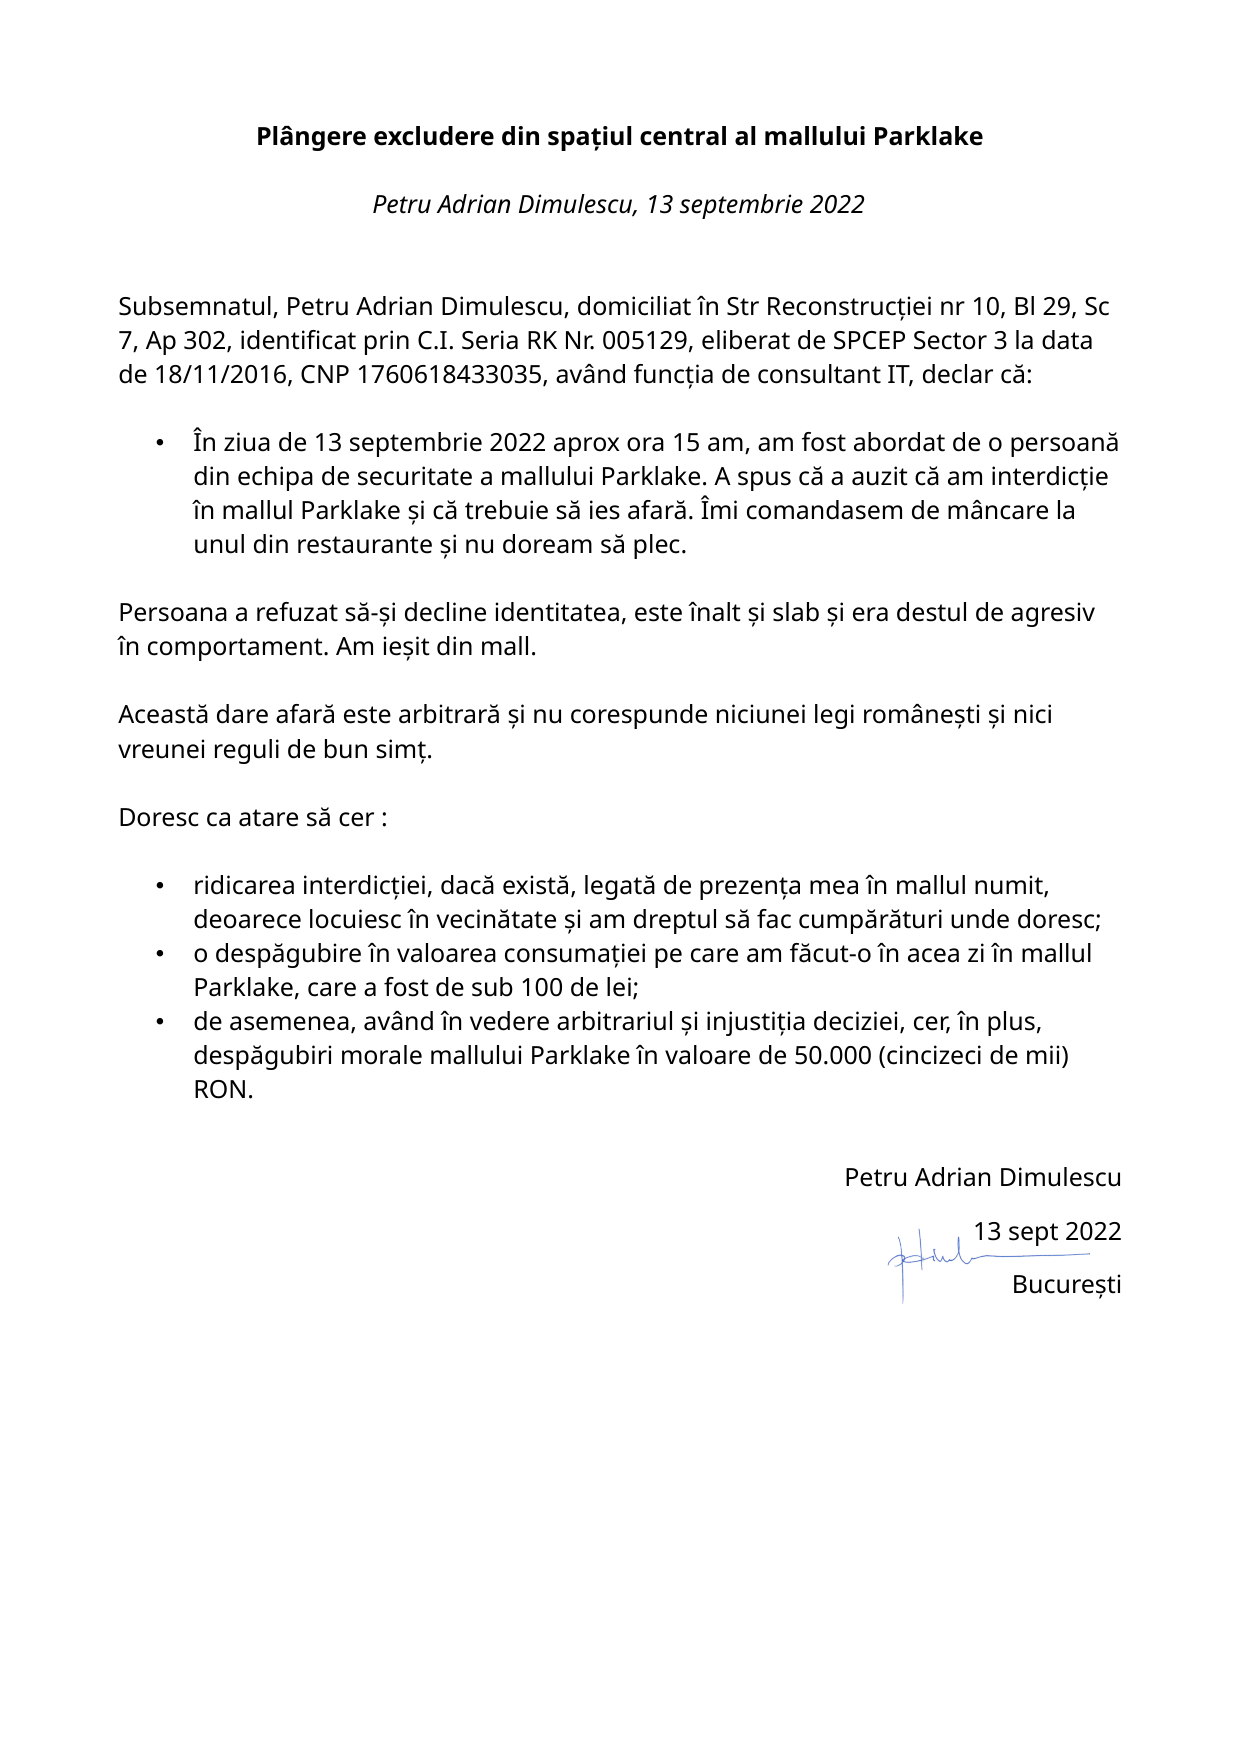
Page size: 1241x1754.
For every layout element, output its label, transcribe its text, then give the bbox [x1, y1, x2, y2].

text București [118, 1267, 871, 1301]
text Subsemnatul, Petru Adrian Dimulescu, domiciliat în Str Reconstrucției nr 10, Bl 29, Sc 7, Ap 302, identificat prin C.I. Seria RK Nr. 005129, eliberat de SPCEP Sector 3 la data de 18/11/2016, CNP 1760618433035, având funcția de consultant IT, declar că: [118, 288, 1122, 391]
list ridicarea interdicției, dacă există, legată de prezența mea în mallul numit, deoarece locuiesc în vecinătate și am dreptul să fac cumpărături unde doresc; [156, 867, 1122, 936]
text Plângere excludere din spațiul central al mallului Parklake [118, 118, 1122, 152]
picture [871, 1216, 1100, 1304]
text Persoana a refuzat să-și decline identitatea, este înalt și slab și era destul de agresiv în comportament. Am ieșit din mall. [118, 595, 1122, 663]
text Petru Adrian Dimulescu [118, 1160, 1122, 1194]
text 13 sept 2022 [118, 1213, 1122, 1247]
list În ziua de 13 septembrie 2022 aprox ora 15 am, am fost abordat de o persoană din echipa de securitate a mallului Parklake. A spus că a auzit că am interdicție în mallul Parklake și că trebuie să ies afară. Îmi comandasem de mâncare la unul din restaurante și nu doream să plec. [156, 425, 1122, 561]
list de asemenea, având în vedere arbitrariul și injustiția deciziei, cer, în plus, despăgubiri morale mallului Parklake în valoare de 50.000 (cincizeci de mii) RON. [156, 1004, 1122, 1106]
text Doresc ca atare să cer : [118, 799, 1122, 833]
text Această dare afară este arbitrară și nu corespunde niciunei legi românești și nici vreunei reguli de bun simț. [118, 697, 1122, 765]
text București [1100, 1267, 1122, 1301]
list o despăgubire în valoarea consumației pe care am făcut-o în acea zi în mallul Parklake, care a fost de sub 100 de lei; [156, 936, 1122, 1004]
text Petru Adrian Dimulescu, 13 septembrie 2022 [118, 186, 1122, 220]
